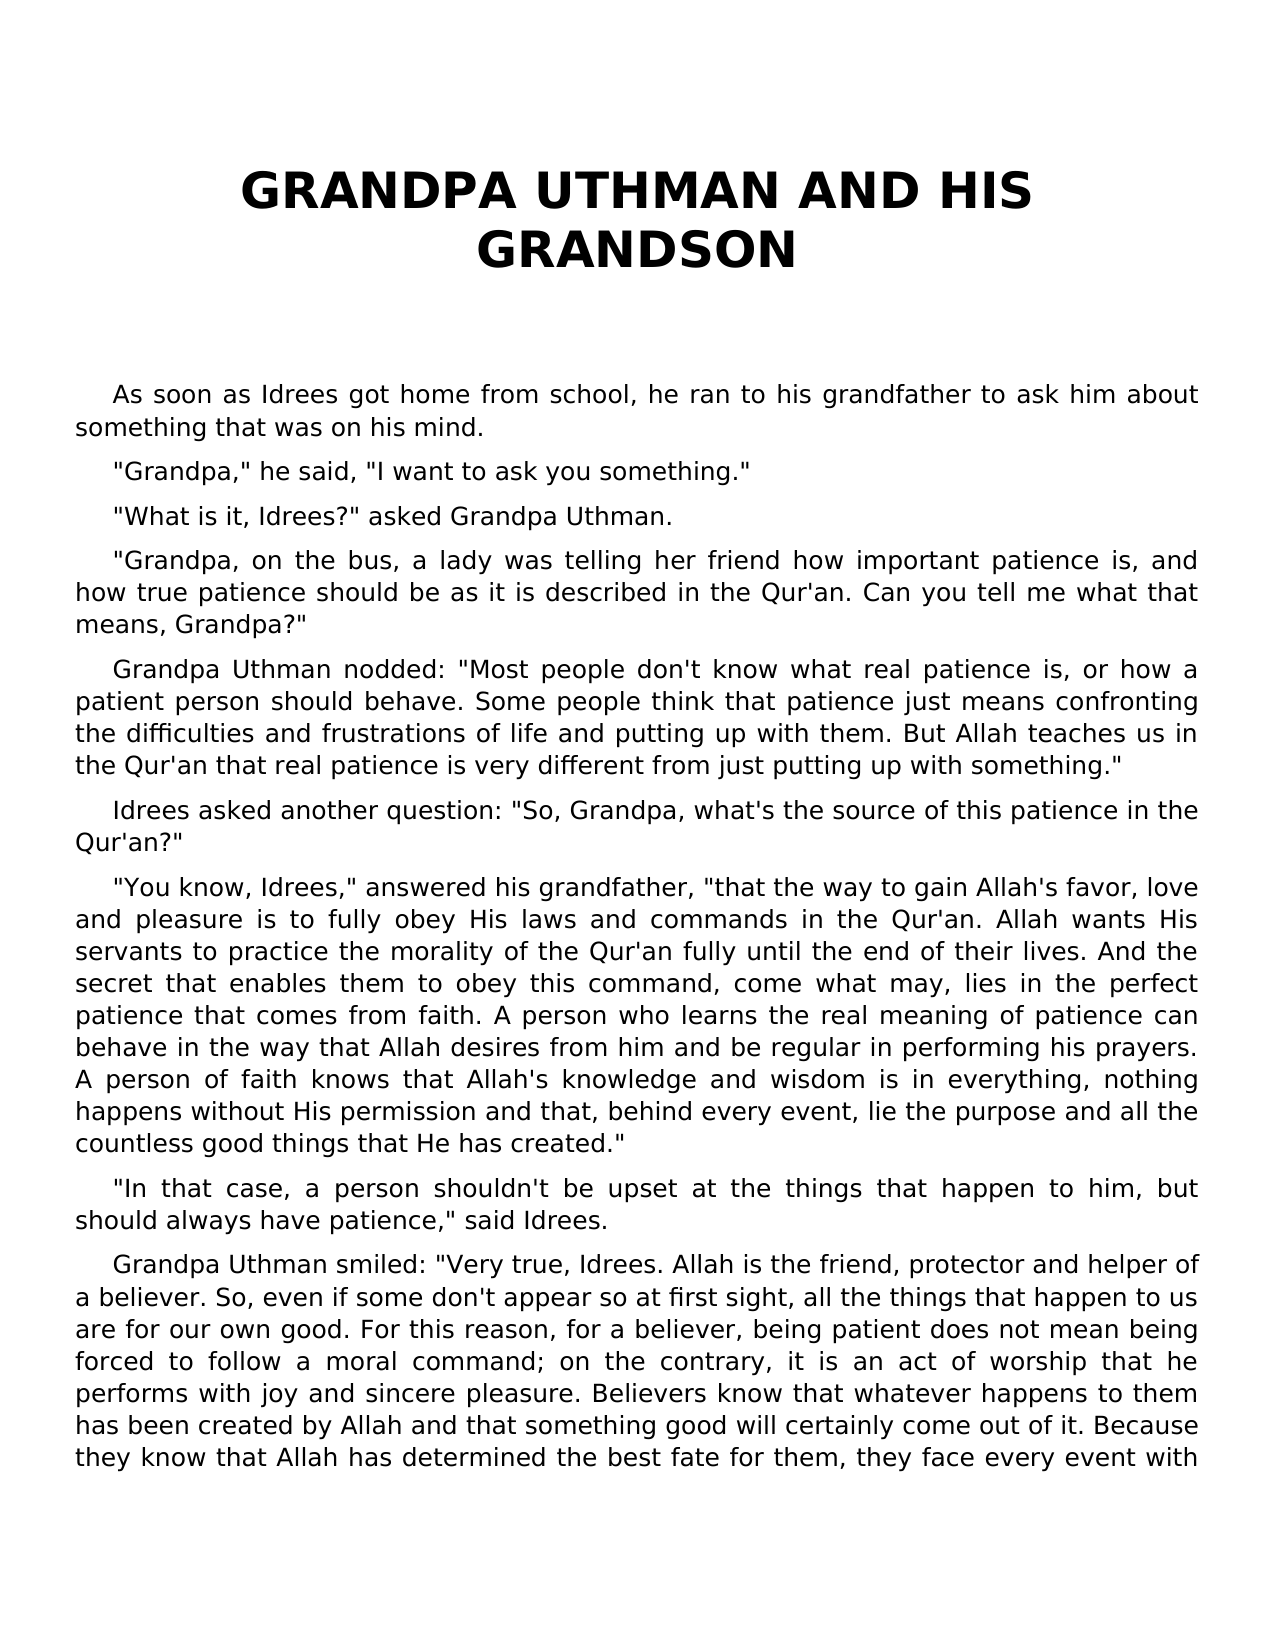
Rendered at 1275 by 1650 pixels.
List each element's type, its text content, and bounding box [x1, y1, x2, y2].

text As soon as Idrees got home from school, he ran to his grandfather to ask him about something that was on his mind. [75, 381, 1200, 442]
text Grandpa Uthman nodded: "Most people don't know what real patience is, or how a patient person should behave. Some people think that patience just means confronting the difficulties and frustrations of life and putting up with them. But Allah teaches us in the Qur'an that real patience is very different from just putting up with something." [75, 655, 1200, 781]
text "What is it, Idrees?" asked Grandpa Uthman. [75, 502, 1200, 531]
text "In that case, a person shouldn't be upset at the things that happen to him, but should always have patience," said Idrees. [75, 1174, 1200, 1235]
text "Grandpa," he said, "I want to ask you something." [75, 457, 1200, 486]
text "Grandpa, on the bus, a lady was telling her friend how important patience is, and how true patience should be as it is described in the Qur'an. Can you tell me what that means, Grandpa?" [75, 546, 1200, 640]
text Grandpa Uthman smiled: "Very true, Idrees. Allah is the friend, protector and helper of a believer. So, even if some don't appear so at first sight, all the things that happen to us are for our own good. For this reason, for a believer, being patient does not mean being forced to follow a moral command; on the contrary, it is an act of worship that he performs with joy and sincere pleasure. Believers know that whatever happens to them has been created by Allah and that something good will certainly come out of it. Because they know that Allah has determined the best fate for them, they face every event with [75, 1251, 1200, 1472]
text Idrees asked another question: "So, Grandpa, what's the source of this patience in the Qur'an?" [75, 796, 1200, 857]
subtitle GRANDPA UTHMAN AND HIS GRANDSON [75, 162, 1200, 279]
text "You know, Idrees," answered his grandfather, "that the way to gain Allah's favor, love and pleasure is to fully obey His laws and commands in the Qur'an. Allah wants His servants to practice the morality of the Qur'an fully until the end of their lives. And the secret that enables them to obey this command, come what may, lies in the perfect patience that comes from faith. A person who learns the real meaning of patience can behave in the way that Allah desires from him and be regular in performing his prayers. A person of faith knows that Allah's knowledge and wisdom is in everything, nothing happens without His permission and that, behind every event, lie the purpose and all the countless good things that He has created." [75, 873, 1200, 1158]
